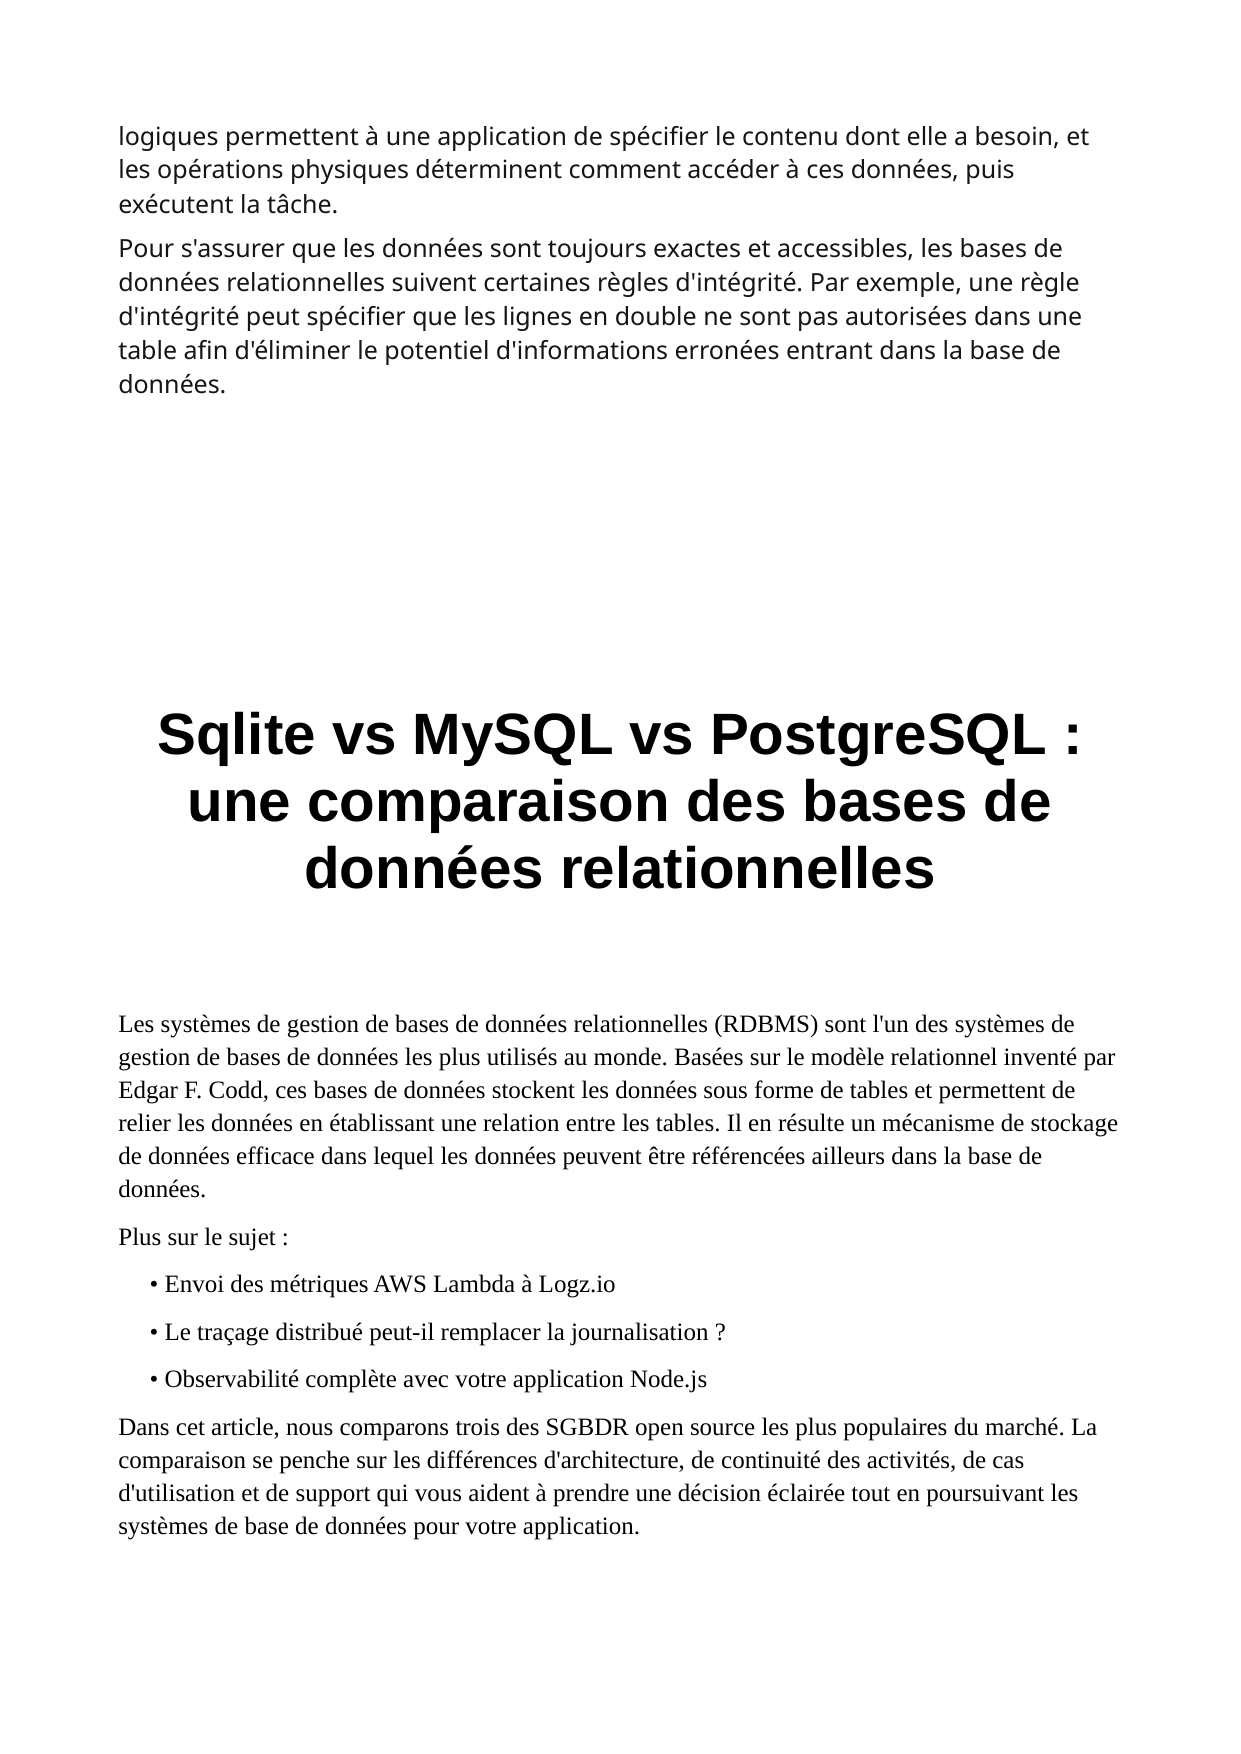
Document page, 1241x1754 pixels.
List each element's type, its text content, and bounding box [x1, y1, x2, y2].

text • Le traçage distribué peut-il remplacer la journalisation ? [118, 1317, 1122, 1346]
subtitle logiques permettent à une application de spécifier le contenu dont elle a besoin, et les opérations physiques déterminent comment accéder à ces données, puis exécutent la tâche. [118, 118, 1122, 220]
text Plus sur le sujet : [118, 1222, 1122, 1250]
text • Observabilité complète avec votre application Node.js [118, 1364, 1122, 1393]
text Les systèmes de gestion de bases de données relationnelles (RDBMS) sont l'un des systèmes de gestion de bases de données les plus utilisés au monde. Basées sur le modèle relationnel inventé par Edgar F. Codd, ces bases de données stockent les données sous forme de tables et permettent de relier les données en établissant une relation entre les tables. Il en résulte un mécanisme de stockage de données efficace dans lequel les données peuvent être référencées ailleurs dans la base de données. [118, 1009, 1122, 1203]
subtitle Pour s'assurer que les données sont toujours exactes et accessibles, les bases de données relationnelles suivent certaines règles d'intégrité. Par exemple, une règle d'intégrité peut spécifier que les lignes en double ne sont pas autorisées dans une table afin d'éliminer le potentiel d'informations erronées entrant dans la base de données. [118, 230, 1122, 401]
text Dans cet article, nous comparons trois des SGBDR open source les plus populaires du marché. La comparaison se penche sur les différences d'architecture, de continuité des activités, de cas d'utilisation et de support qui vous aident à prendre une décision éclairée tout en poursuivant les systèmes de base de données pour votre application. [118, 1412, 1122, 1540]
title Sqlite vs MySQL vs PostgreSQL : une comparaison des bases de données relationnelles [118, 700, 1122, 901]
text • Envoi des métriques AWS Lambda à Logz.io [118, 1269, 1122, 1298]
